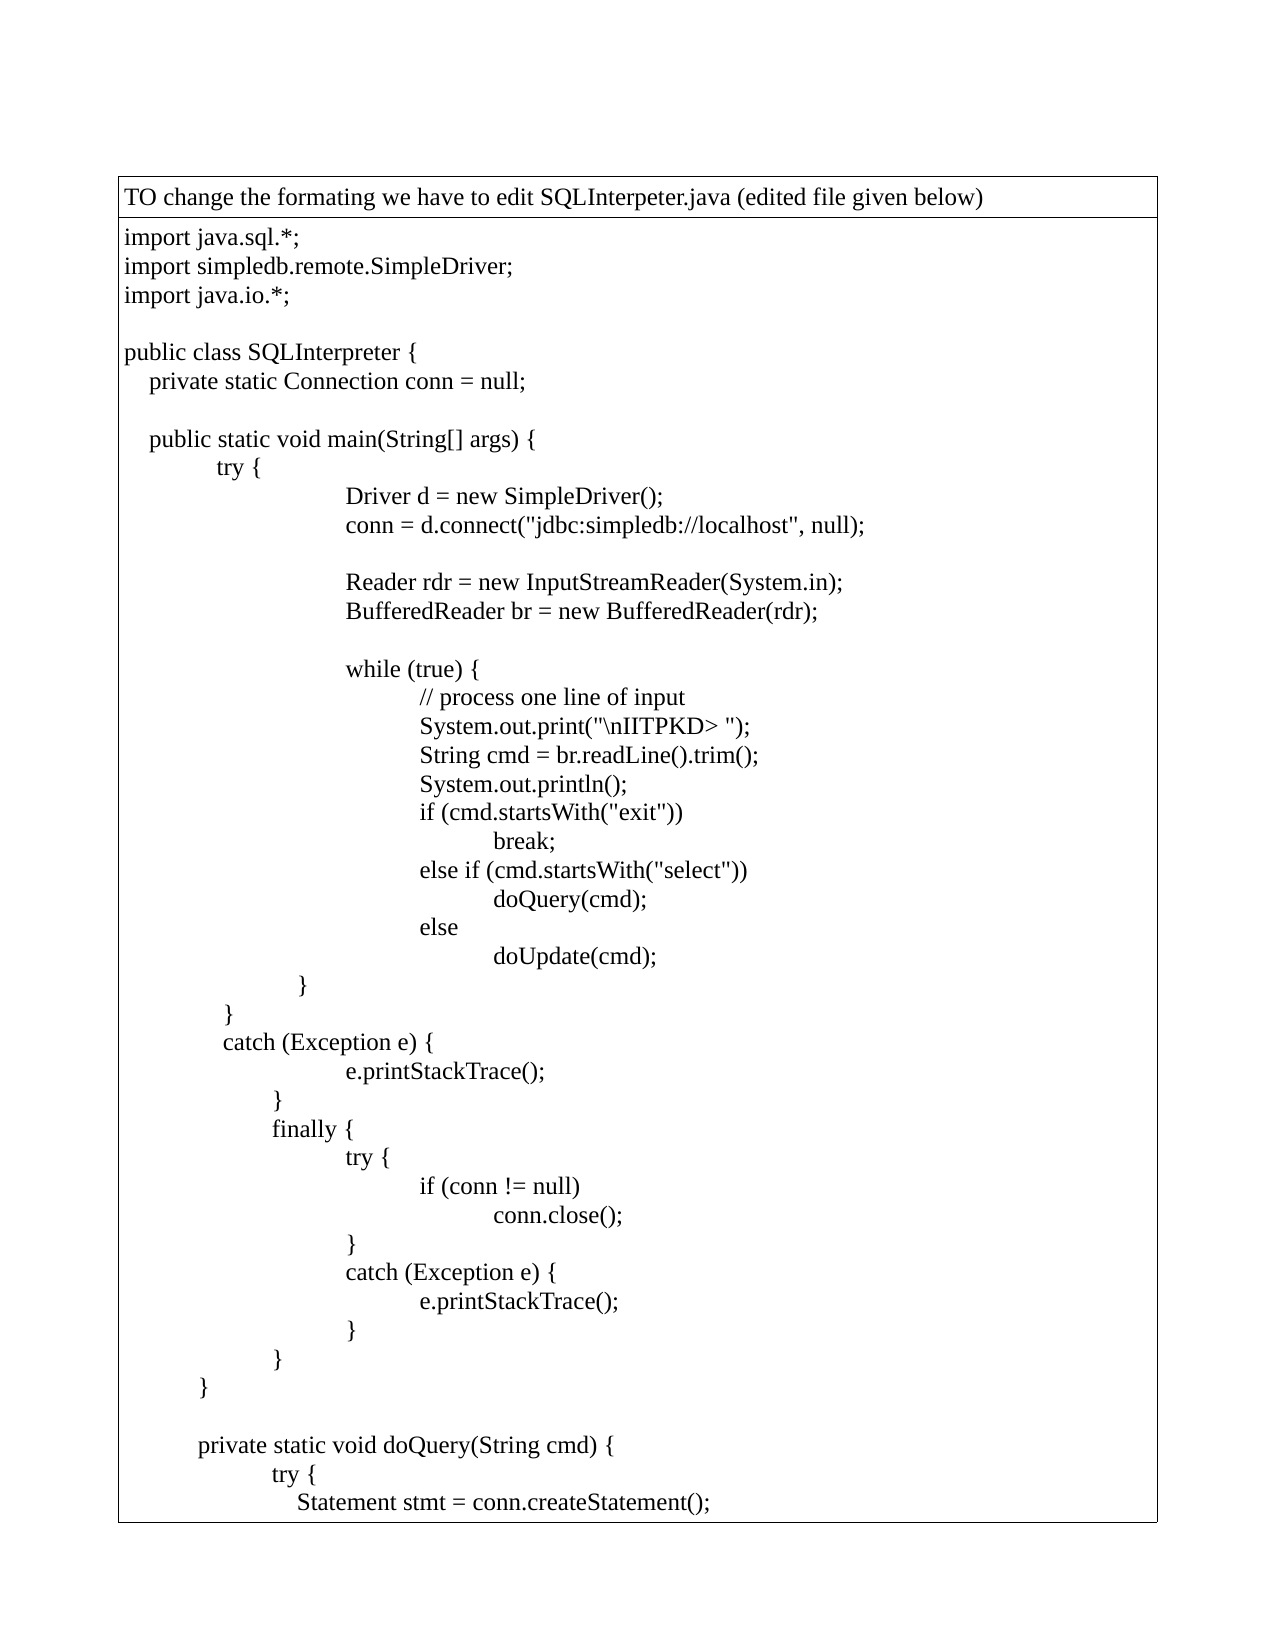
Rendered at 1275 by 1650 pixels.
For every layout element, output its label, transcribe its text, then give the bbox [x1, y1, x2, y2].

table_cell import java.sql.*; import simpledb.remote.SimpleDriver; import java.io.*; public class SQLInterpreter { private static Connection conn = null; public static void main(String[] args) { try { Driver d = new SimpleDriver(); conn = d.connect("jdbc:simpledb://localhost", null); Reader rdr = new InputStreamReader(System.in); BufferedReader br = new BufferedReader(rdr); while (true) { // process one line of input System.out.print("\nIITPKD> "); String cmd = br.readLine().trim(); System.out.println(); if (cmd.startsWith("exit")) break; else if (cmd.startsWith("select")) doQuery(cmd); else doUpdate(cmd); } } catch (Exception e) { e.printStackTrace(); } finally { try { if (conn != null) conn.close(); } catch (Exception e) { e.printStackTrace(); } } } private static void doQuery(String cmd) { try { Statement stmt = conn.createStatement(); [119, 218, 1157, 1522]
table_cell TO change the formating we have to edit SQLInterpeter.java (edited file given below) [119, 177, 1157, 217]
